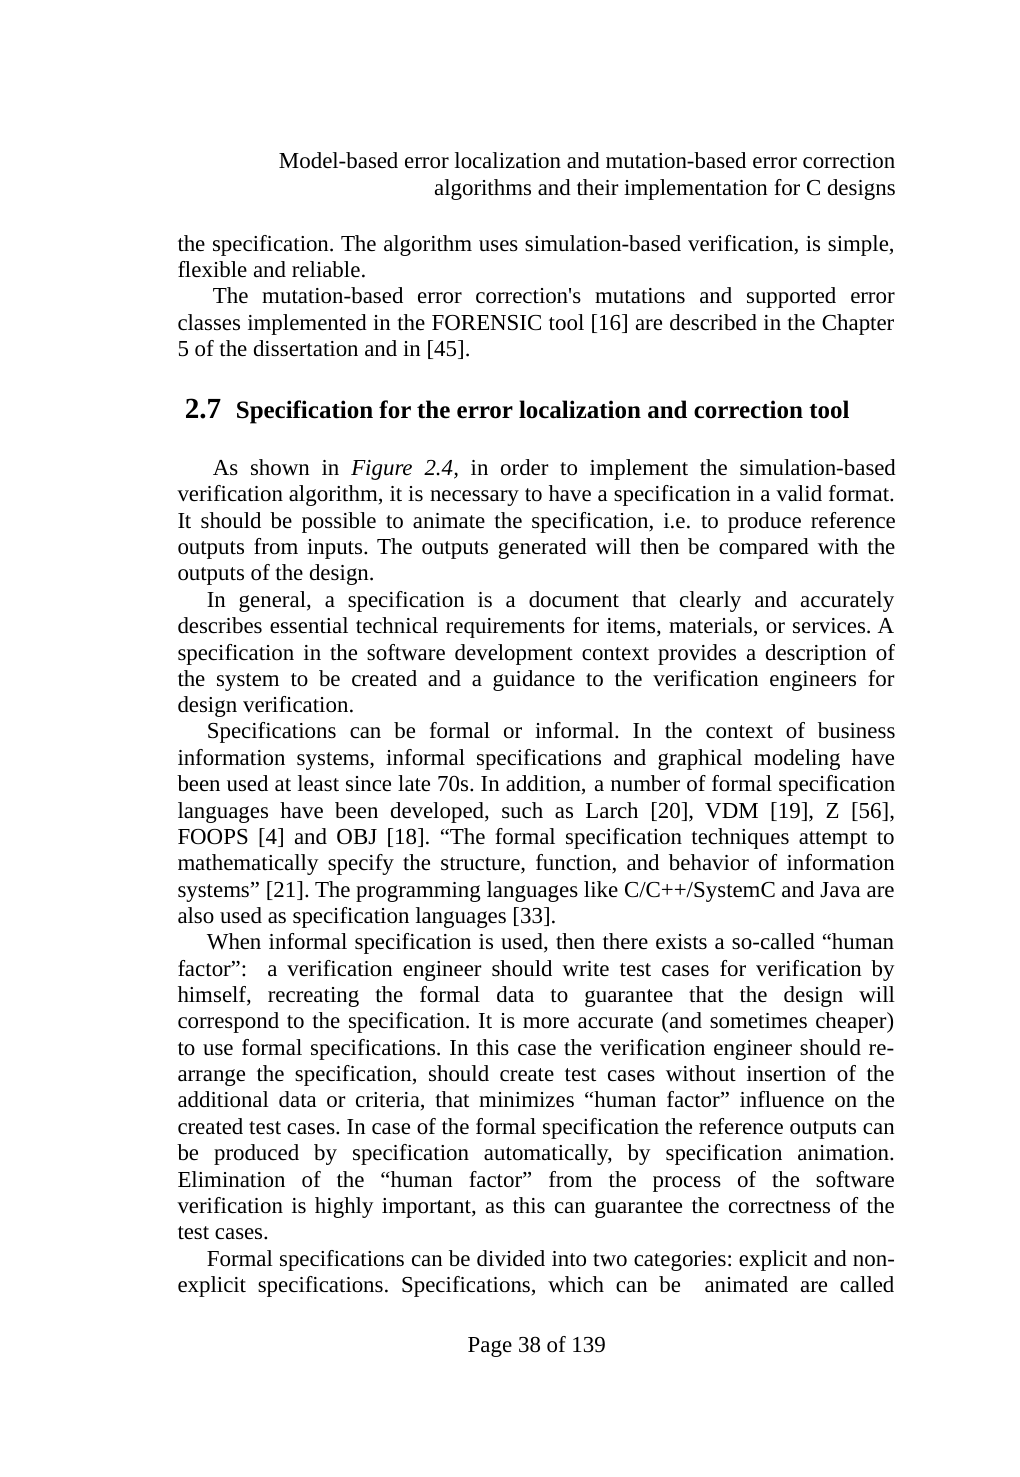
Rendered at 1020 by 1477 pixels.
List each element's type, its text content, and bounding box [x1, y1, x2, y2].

subtitle Specification for the error localization and correction tool [177, 391, 896, 424]
text The mutation-based error correction's mutations and supported error classes implemented in the FORENSIC tool [16] are described in the Chapter 5 of the dissertation and in [45]. [177, 282, 896, 362]
text Specifications can be formal or informal. In the context of business information systems, informal specifications and graphical modeling have been used at least since late 70s. In addition, a number of formal specification languages have been developed, such as Larch [20], VDM [19], Z [56], FOOPS [4] and OBJ [18]. “The formal specification techniques attempt to mathematically specify the structure, function, and behavior of information systems” [21]. The programming languages like C/C++/SystemC and Java are also used as specification languages [33]. [177, 718, 896, 928]
text When informal specification is used, then there exists a so-called “human factor”: a verification engineer should write test cases for verification by himself, recreating the formal data to guarantee that the design will correspond to the specification. It is more accurate (and sometimes cheaper) to use formal specifications. In this case the verification engineer should re-arrange the specification, should create test cases without insertion of the additional data or criteria, that minimizes “human factor” influence on the created test cases. In case of the formal specification the reference outputs can be produced by specification automatically, by specification animation. Elimination of the “human factor” from the process of the software verification is highly important, as this can guarantee the correctness of the test cases. [177, 928, 896, 1245]
text In general, a specification is a document that clearly and accurately describes essential technical requirements for items, materials, or services. A specification in the software development context provides a description of the system to be created and a guidance to the verification engineers for design verification. [177, 586, 896, 718]
text the specification. The algorithm uses simulation-based verification, is simple, flexible and reliable. [177, 230, 896, 282]
text Formal specifications can be divided into two categories: explicit and non-explicit specifications. Specifications, which can be animated are called [177, 1245, 896, 1297]
